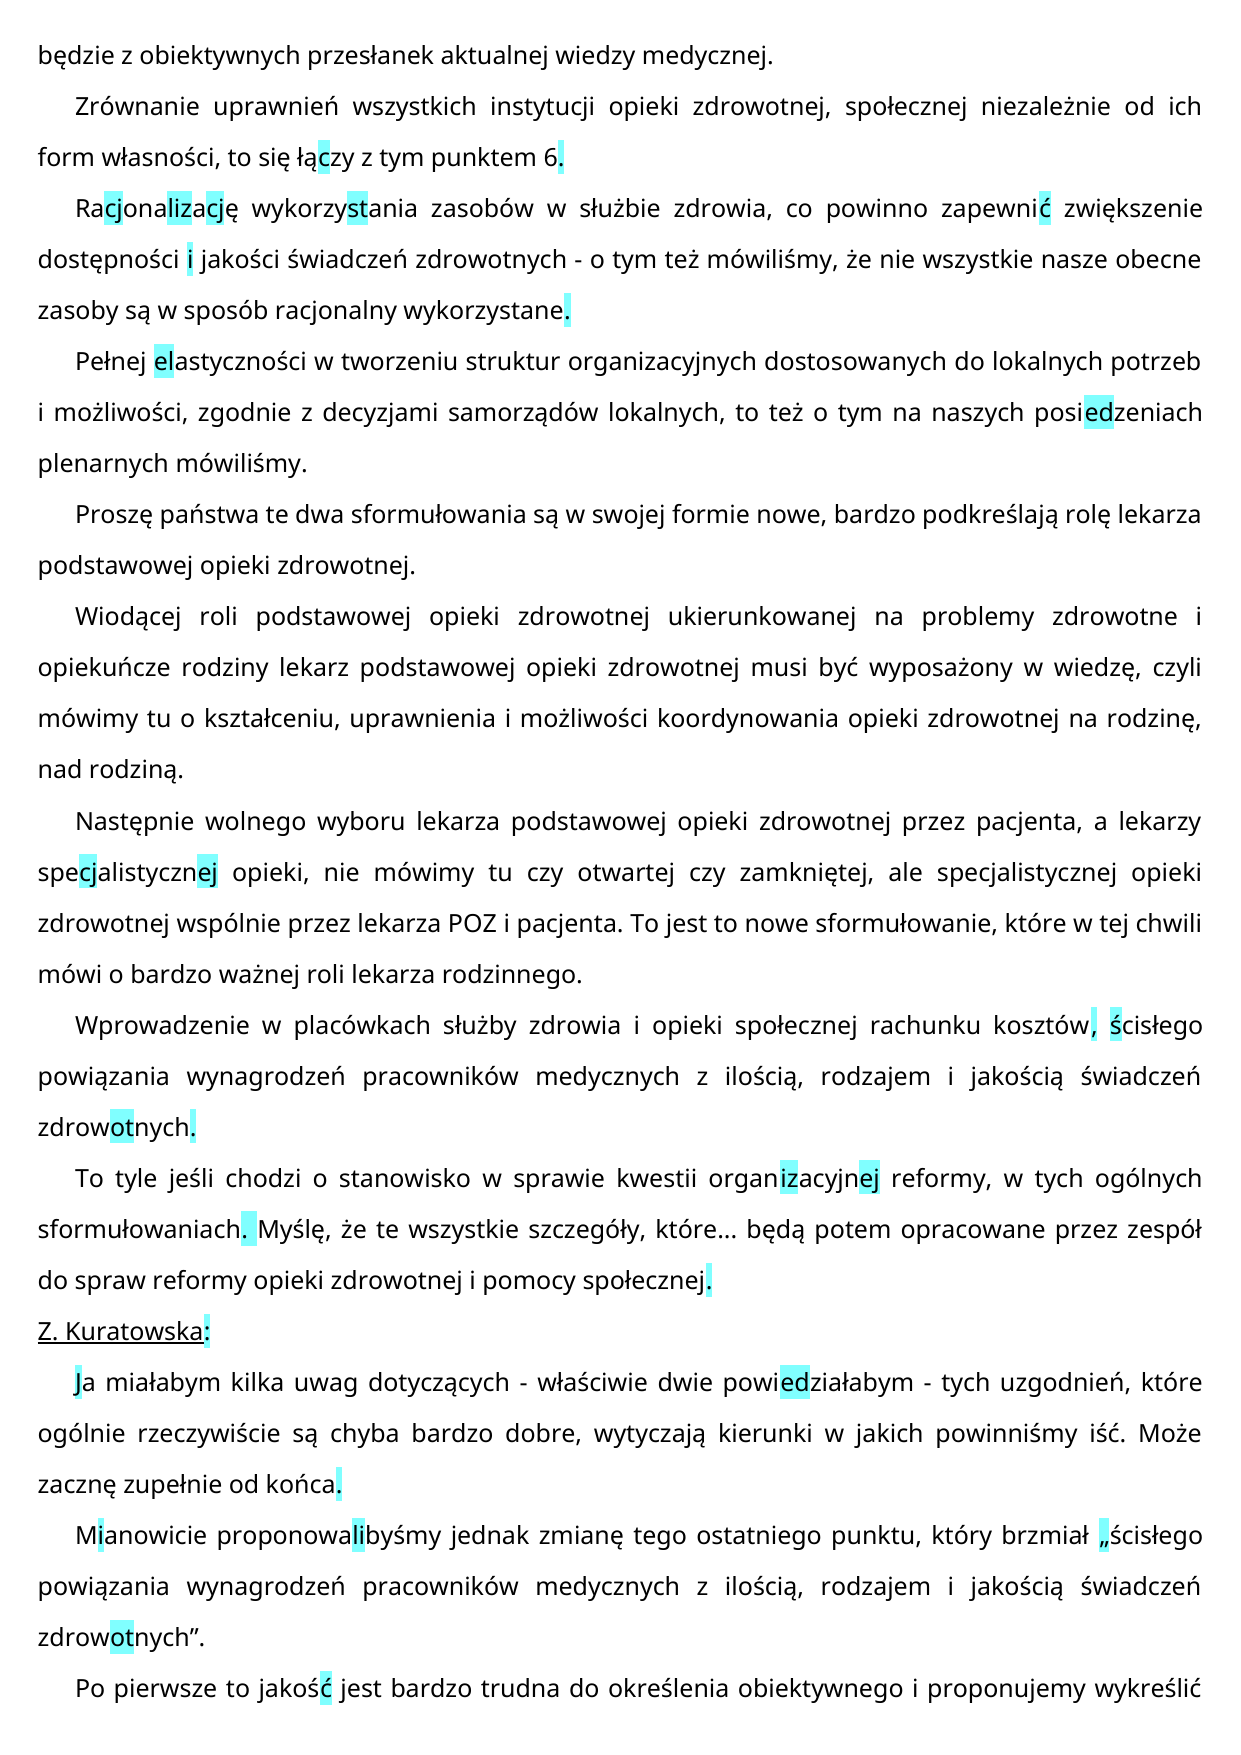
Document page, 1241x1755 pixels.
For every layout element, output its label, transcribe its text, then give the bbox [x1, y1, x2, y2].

text Zrównanie uprawnień wszystkich instytucji opieki zdrowotnej, społecznej niezależnie od ich form własności, to się łączy z tym punktem 6. [37, 88, 1203, 174]
text Po pierwsze to jakość jest bardzo trudna do określenia obiektywnego i proponujemy wykreślić [37, 1671, 1203, 1705]
text Wiodącej roli podstawowej opieki zdrowotnej ukierunkowanej na problemy zdrowotne i opiekuńcze rodziny lekarz podstawowej opieki zdrowotnej musi być wyposażony w wiedzę, czyli mówimy tu o kształceniu, uprawnienia i możliwości koordynowania opieki zdrowotnej na rodzinę, nad rodziną. [37, 599, 1203, 786]
text Z. Kuratowska: [37, 1313, 1203, 1348]
text Racjonalizację wykorzystania zasobów w służbie zdrowia, co powinno zapewnić zwiększenie dostępności i jakości świadczeń zdrowotnych - o tym też mówiliśmy, że nie wszystkie nasze obecne zasoby są w sposób racjonalny wykorzystane. [37, 191, 1203, 327]
text Proszę państwa te dwa sformułowania są w swojej formie nowe, bardzo podkreślają rolę lekarza podstawowej opieki zdrowotnej. [37, 497, 1203, 582]
text Wprowadzenie w placówkach służby zdrowia i opieki społecznej rachunku kosztów, ścisłego powiązania wynagrodzeń pracowników medycznych z ilością, rodzajem i jakością świadczeń zdrowotnych. [37, 1007, 1203, 1143]
text będzie z obiektywnych przesłanek aktualnej wiedzy medycznej. [37, 37, 1203, 72]
text Ja miałabym kilka uwag dotyczących - właściwie dwie powiedziałabym - tych uzgodnień, które ogólnie rzeczywiście są chyba bardzo dobre, wytyczają kierunki w jakich powinniśmy iść. Może zacznę zupełnie od końca. [37, 1364, 1203, 1501]
text Mianowicie proponowalibyśmy jednak zmianę tego ostatniego punktu, który brzmiał „ścisłego powiązania wynagrodzeń pracowników medycznych z ilością, rodzajem i jakością świadczeń zdrowotnych”. [37, 1518, 1203, 1654]
text Pełnej elastyczności w tworzeniu struktur organizacyjnych dostosowanych do lokalnych potrzeb i możliwości, zgodnie z decyzjami samorządów lokalnych, to też o tym na naszych posiedzeniach plenarnych mówiliśmy. [37, 344, 1203, 480]
text To tyle jeśli chodzi o stanowisko w sprawie kwestii organizacyjnej reformy, w tych ogólnych sformułowaniach. Myślę, że te wszystkie szczegóły, które... będą potem opracowane przez zespół do spraw reformy opieki zdrowotnej i pomocy społecznej. [37, 1160, 1203, 1297]
text Następnie wolnego wyboru lekarza podstawowej opieki zdrowotnej przez pacjenta, a lekarzy specjalistycznej opieki, nie mówimy tu czy otwartej czy zamkniętej, ale specjalistycznej opieki zdrowotnej wspólnie przez lekarza POZ i pacjenta. To jest to nowe sformułowanie, które w tej chwili mówi o bardzo ważnej roli lekarza rodzinnego. [37, 803, 1203, 990]
